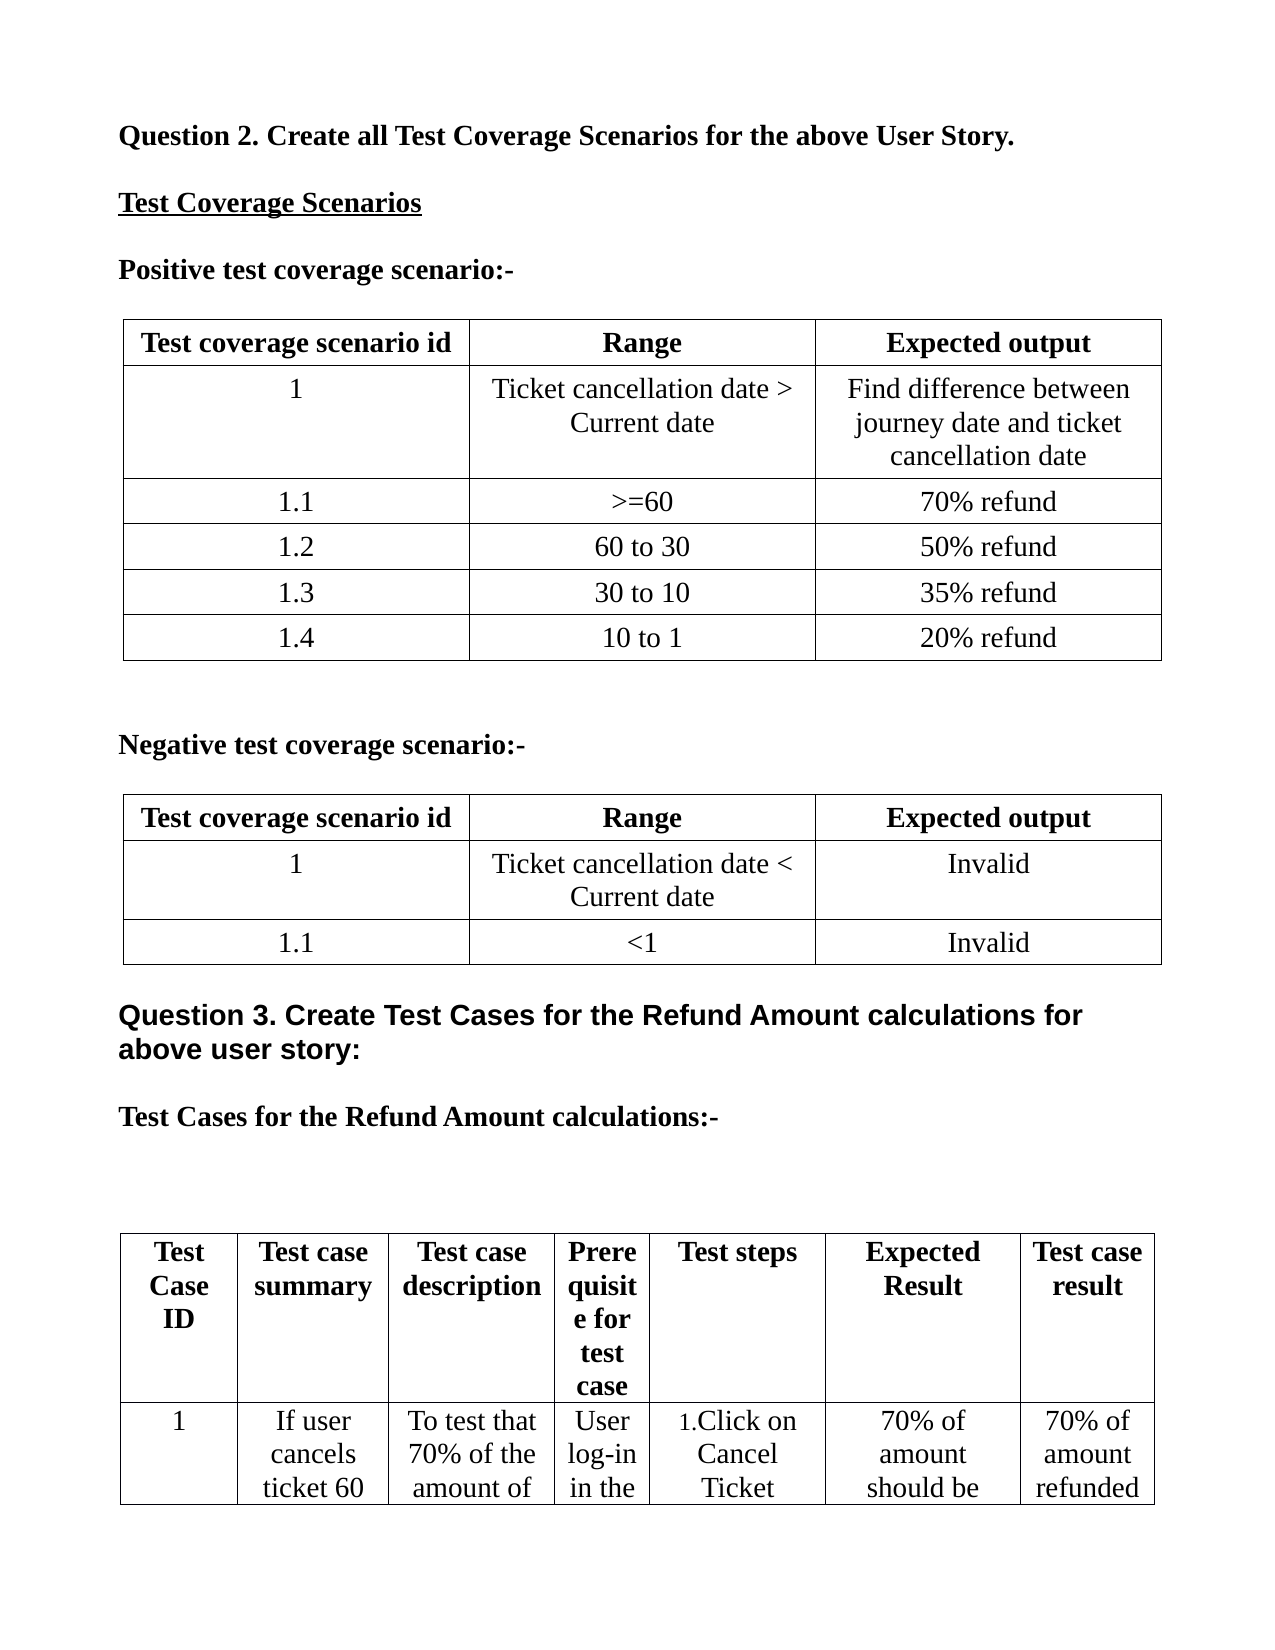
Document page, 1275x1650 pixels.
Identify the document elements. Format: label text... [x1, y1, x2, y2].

table_cell To test that 70% of the amount of [389, 1403, 554, 1504]
table_cell >=60 [470, 479, 815, 523]
table_header Test case summary [238, 1234, 388, 1402]
table_header Test steps [650, 1234, 825, 1402]
table_header Test Case ID [121, 1234, 237, 1402]
table_header Test case description [389, 1234, 554, 1402]
table_cell 35% refund [816, 570, 1161, 614]
table_cell Ticket cancellation date > Current date [470, 366, 815, 477]
table_cell 1.3 [124, 570, 469, 614]
table_cell Invalid [816, 841, 1161, 919]
text Negative test coverage scenario:- [118, 727, 1157, 761]
table_cell 1 [124, 841, 469, 919]
table_cell 70% refund [816, 479, 1161, 523]
table_cell 1 [121, 1403, 237, 1504]
table_header Expected output [816, 320, 1161, 365]
table_cell 50% refund [816, 524, 1161, 568]
table_header Range [470, 320, 815, 365]
table_cell <1 [470, 920, 815, 964]
table_cell Click on Cancel Ticket button. Get all the ticket whose journey date is previous than current date. Cancel ticket [650, 1403, 825, 1504]
table_header Test coverage scenario id [124, 320, 469, 365]
table_cell If user cancels ticket 60 [238, 1403, 388, 1504]
table_cell 70% of amount refunded [1021, 1403, 1154, 1504]
table_cell 70% of amount should be [826, 1403, 1020, 1504]
table_cell Ticket cancellation date < Current date [470, 841, 815, 919]
table_cell 1 [124, 366, 469, 477]
text Positive test coverage scenario:- [118, 252, 1157, 286]
table_cell 1.2 [124, 524, 469, 568]
text Question 3. Create Test Cases for the Refund Amount calculations for above user story: [118, 998, 1157, 1066]
table_header Expected Result [826, 1234, 1020, 1402]
table_cell 10 to 1 [470, 615, 815, 659]
table_header Prerequisite for test case [555, 1234, 649, 1402]
table_cell 20% refund [816, 615, 1161, 659]
table_cell Find difference between journey date and ticket cancellation date [816, 366, 1161, 477]
text Question 2. Create all Test Coverage Scenarios for the above User Story. [118, 118, 1157, 152]
table_cell 1.1 [124, 479, 469, 523]
table_cell 1.1 [124, 920, 469, 964]
table_cell 30 to 10 [470, 570, 815, 614]
table_cell 1.4 [124, 615, 469, 659]
table_header Test case result [1021, 1234, 1154, 1402]
text Test Cases for the Refund Amount calculations:- [118, 1099, 1157, 1133]
table_header Range [470, 795, 815, 840]
table_header Test coverage scenario id [124, 795, 469, 840]
table_cell User log-in in the [555, 1403, 649, 1504]
table_header Expected output [816, 795, 1161, 840]
text Test Coverage Scenarios [118, 185, 1157, 219]
table_cell Invalid [816, 920, 1161, 964]
table_cell 60 to 30 [470, 524, 815, 568]
